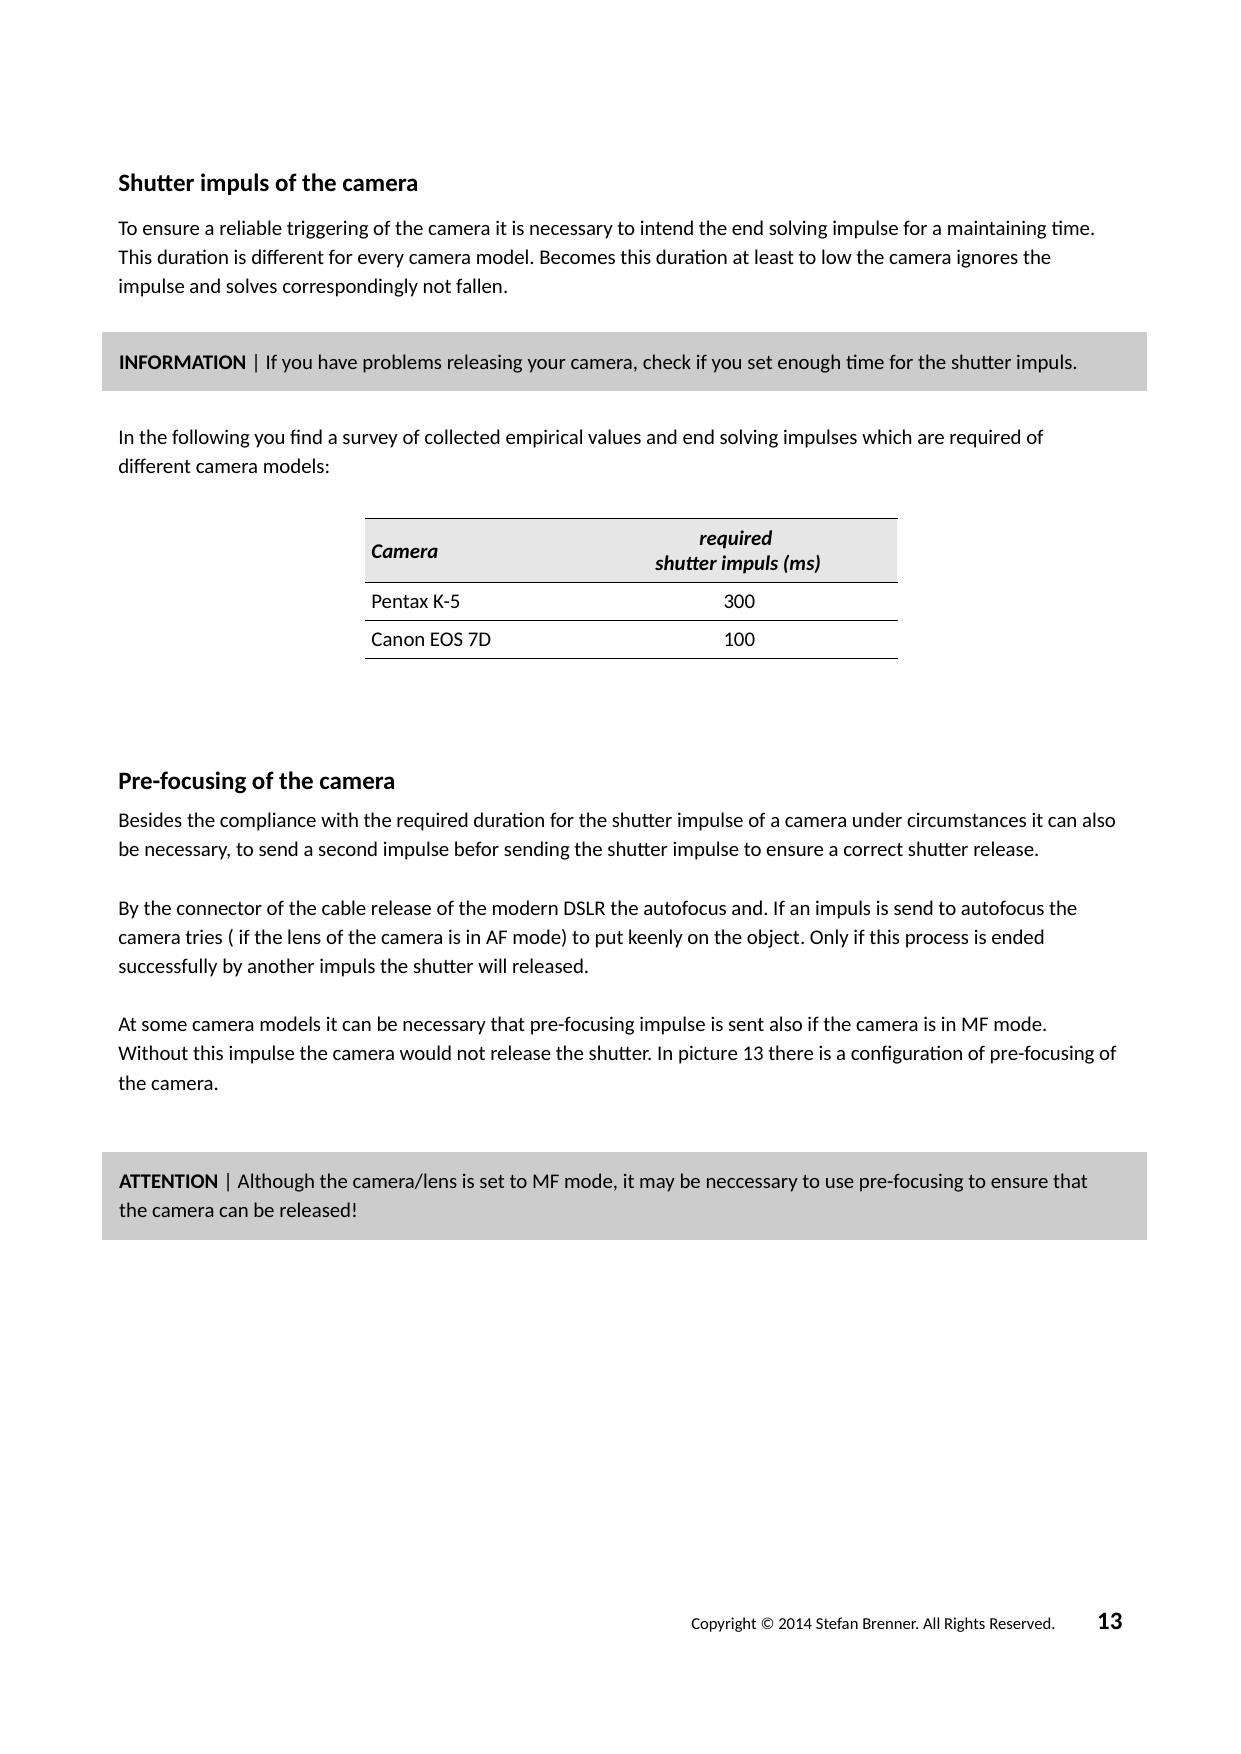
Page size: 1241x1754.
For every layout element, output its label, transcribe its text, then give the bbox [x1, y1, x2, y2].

table_cell 300 [581, 583, 897, 619]
subtitle At some camera models it can be necessary that pre-focusing impulse is sent also if the camera is in MF mode. Without this impulse the camera would not release the shutter. In picture 13 there is a configuration of pre-focusing of the camera. [118, 1011, 1122, 1095]
subtitle ATTENTION | Although the camera/lens is set to MF mode, it may be neccessary to use pre-focusing to ensure that the camera can be released! [104, 1154, 1145, 1238]
table_cell 100 [581, 621, 897, 657]
subtitle Pre-focusing of the camera [118, 765, 1122, 795]
table_cell Canon EOS 7D [365, 621, 581, 657]
subtitle By the connector of the cable release of the modern DSLR the autofocus and. If an impuls is send to autofocus the camera tries ( if the lens of the camera is in AF mode) to put keenly on the object. Only if this process is ended successfully by another impuls the shutter will released. [118, 895, 1122, 978]
text INFORMATION | If you have problems releasing your camera, check if you set enough time for the shutter impuls. [104, 334, 1145, 389]
table_cell Pentax K-5 [365, 583, 581, 619]
subtitle Shutter impuls of the camera [118, 167, 1122, 197]
text In the following you find a survey of collected empirical values and end solving impulses which are required of different camera models: [118, 424, 1122, 479]
text To ensure a reliable triggering of the camera it is necessary to intend the end solving impulse for a maintaining time. This duration is different for every camera model. Becomes this duration at least to low the camera ignores the impulse and solves correspondingly not fallen. [118, 215, 1122, 299]
table_header Camera [365, 519, 581, 582]
subtitle Besides the compliance with the required duration for the shutter impulse of a camera under circumstances it can also be necessary, to send a second impulse befor sending the shutter impulse to ensure a correct shutter release. [118, 807, 1122, 862]
table_header required shutter impuls (ms) [581, 519, 897, 582]
